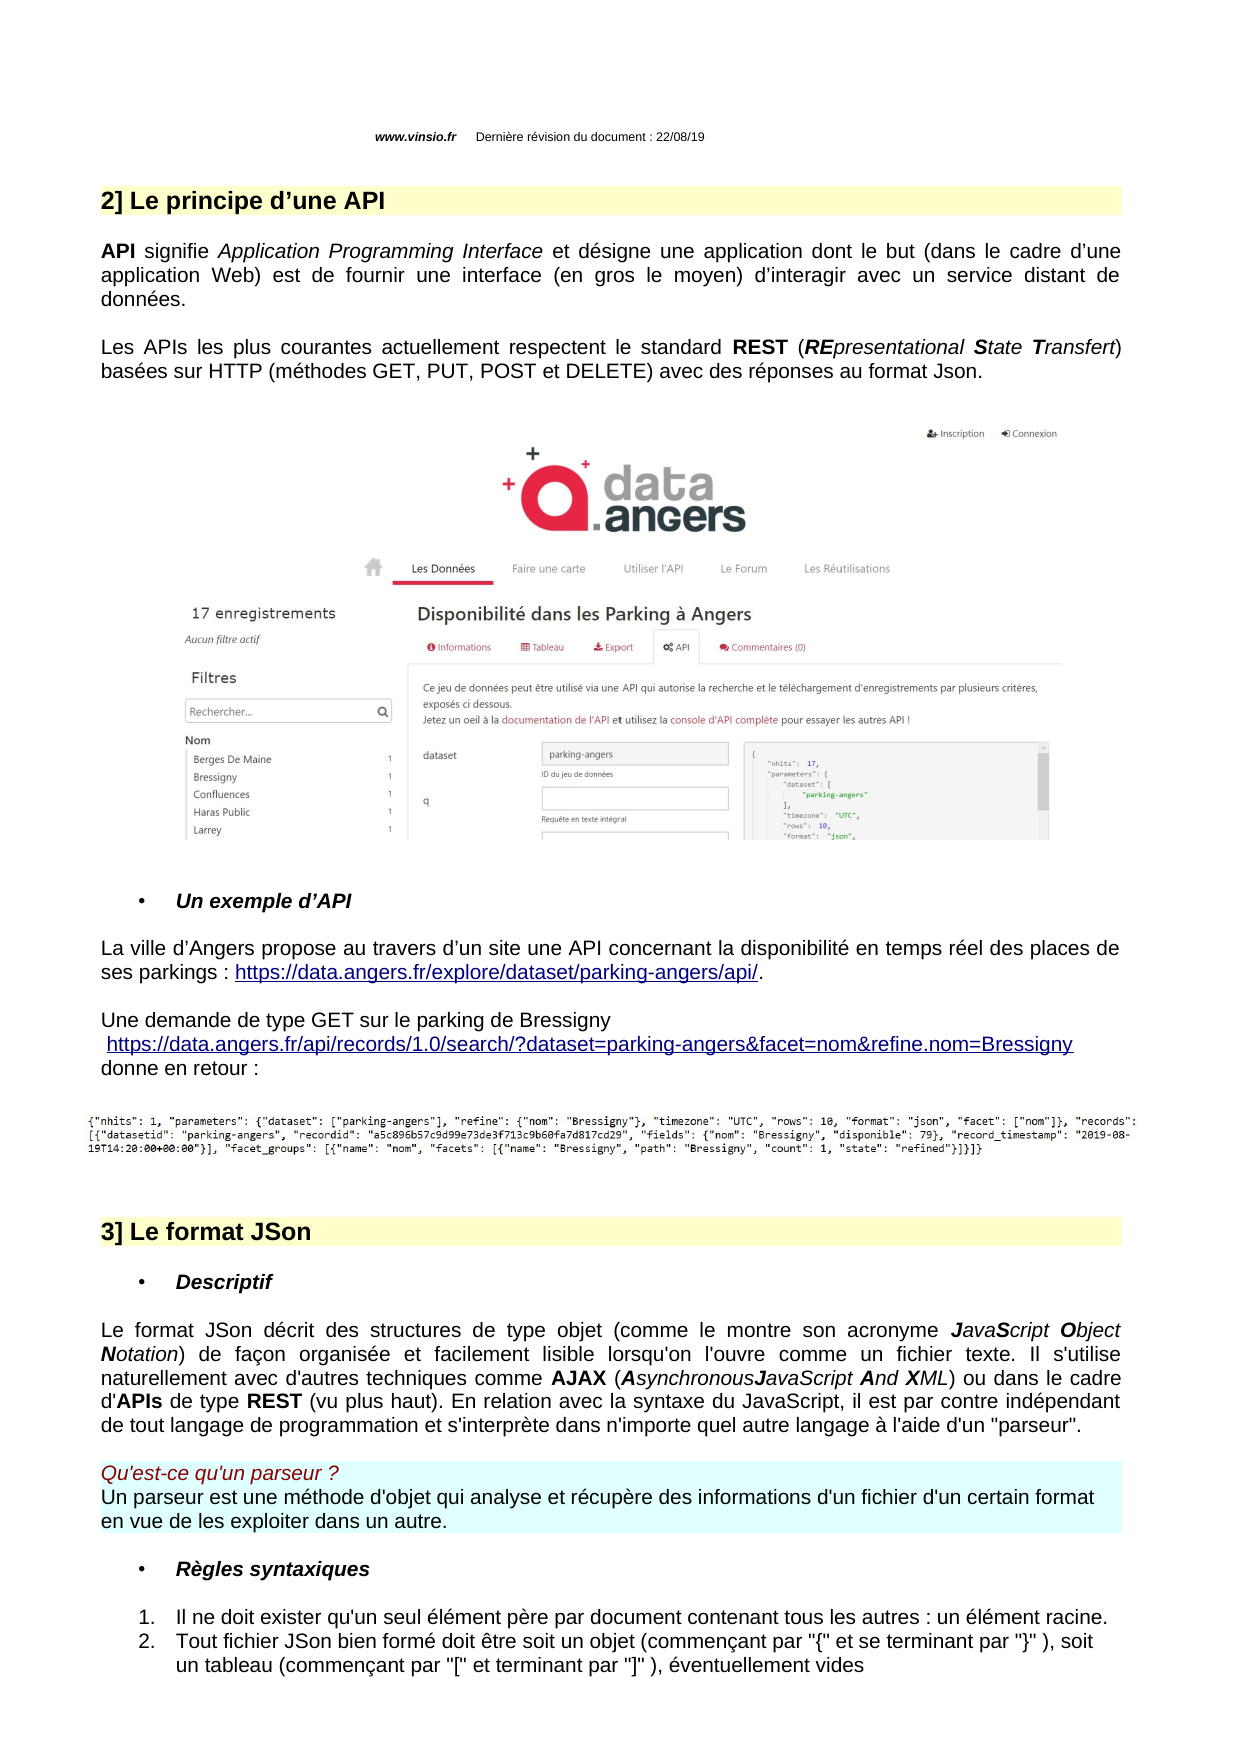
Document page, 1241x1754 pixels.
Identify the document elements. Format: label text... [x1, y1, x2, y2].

picture [82, 1104, 1146, 1165]
text Une demande de type GET sur le parking de Bressigny [101, 1007, 1122, 1031]
list Règles syntaxiques [138, 1557, 1122, 1581]
subtitle 3] Le format JSon [101, 1217, 1122, 1246]
list Descriptif [138, 1269, 1122, 1293]
list Un exemple d’API [138, 888, 1122, 912]
list Tout fichier JSon bien formé doit être soit un objet (commençant par "{" et se terminant par "}" ), soit un tableau (commençant par "[" et terminant par "]" ), éventuellement vides [138, 1629, 1122, 1677]
subtitle 2] Le principe d’une API [101, 186, 1122, 215]
picture [176, 424, 1063, 840]
text Les APIs les plus courantes actuellement respectent le standard REST (REpresentational State Transfert) basées sur HTTP (méthodes GET, PUT, POST et DELETE) avec des réponses au format Json. [101, 335, 1122, 383]
text La ville d’Angers propose au travers d’un site une API concernant la disponibilité en temps réel des places de ses parkings : https://data.angers.fr/explore/dataset/parking-angers/api/. [101, 936, 1122, 983]
text Qu'est-ce qu'un parseur ? [101, 1461, 1122, 1485]
list Il ne doit exister qu'un seul élément père par document contenant tous les autres : un élément racine. [138, 1605, 1122, 1629]
text API signifie Application Programming Interface et désigne une application dont le but (dans le cadre d’une application Web) est de fournir une interface (en gros le moyen) d’interagir avec un service distant de données. [101, 239, 1122, 311]
text https://data.angers.fr/api/records/1.0/search/?dataset=parking-angers&facet=nom&refine.nom=Bressigny donne en retour : [101, 1031, 1122, 1079]
text Un parseur est une méthode d'objet qui analyse et récupère des informations d'un fichier d'un certain format en vue de les exploiter dans un autre. [101, 1485, 1122, 1533]
text Le format JSon décrit des structures de type objet (comme le montre son acronyme JavaScript Object Notation) de façon organisée et facilement lisible lorsqu'on l'ouvre comme un fichier texte. Il s'utilise naturellement avec d'autres techniques comme AJAX (AsynchronousJavaScript And XML) ou dans le cadre d'APIs de type REST (vu plus haut). En relation avec la syntaxe du JavaScript, il est par contre indépendant de tout langage de programmation et s'interprète dans n'importe quel autre langage à l'aide d'un "parseur". [101, 1317, 1122, 1437]
